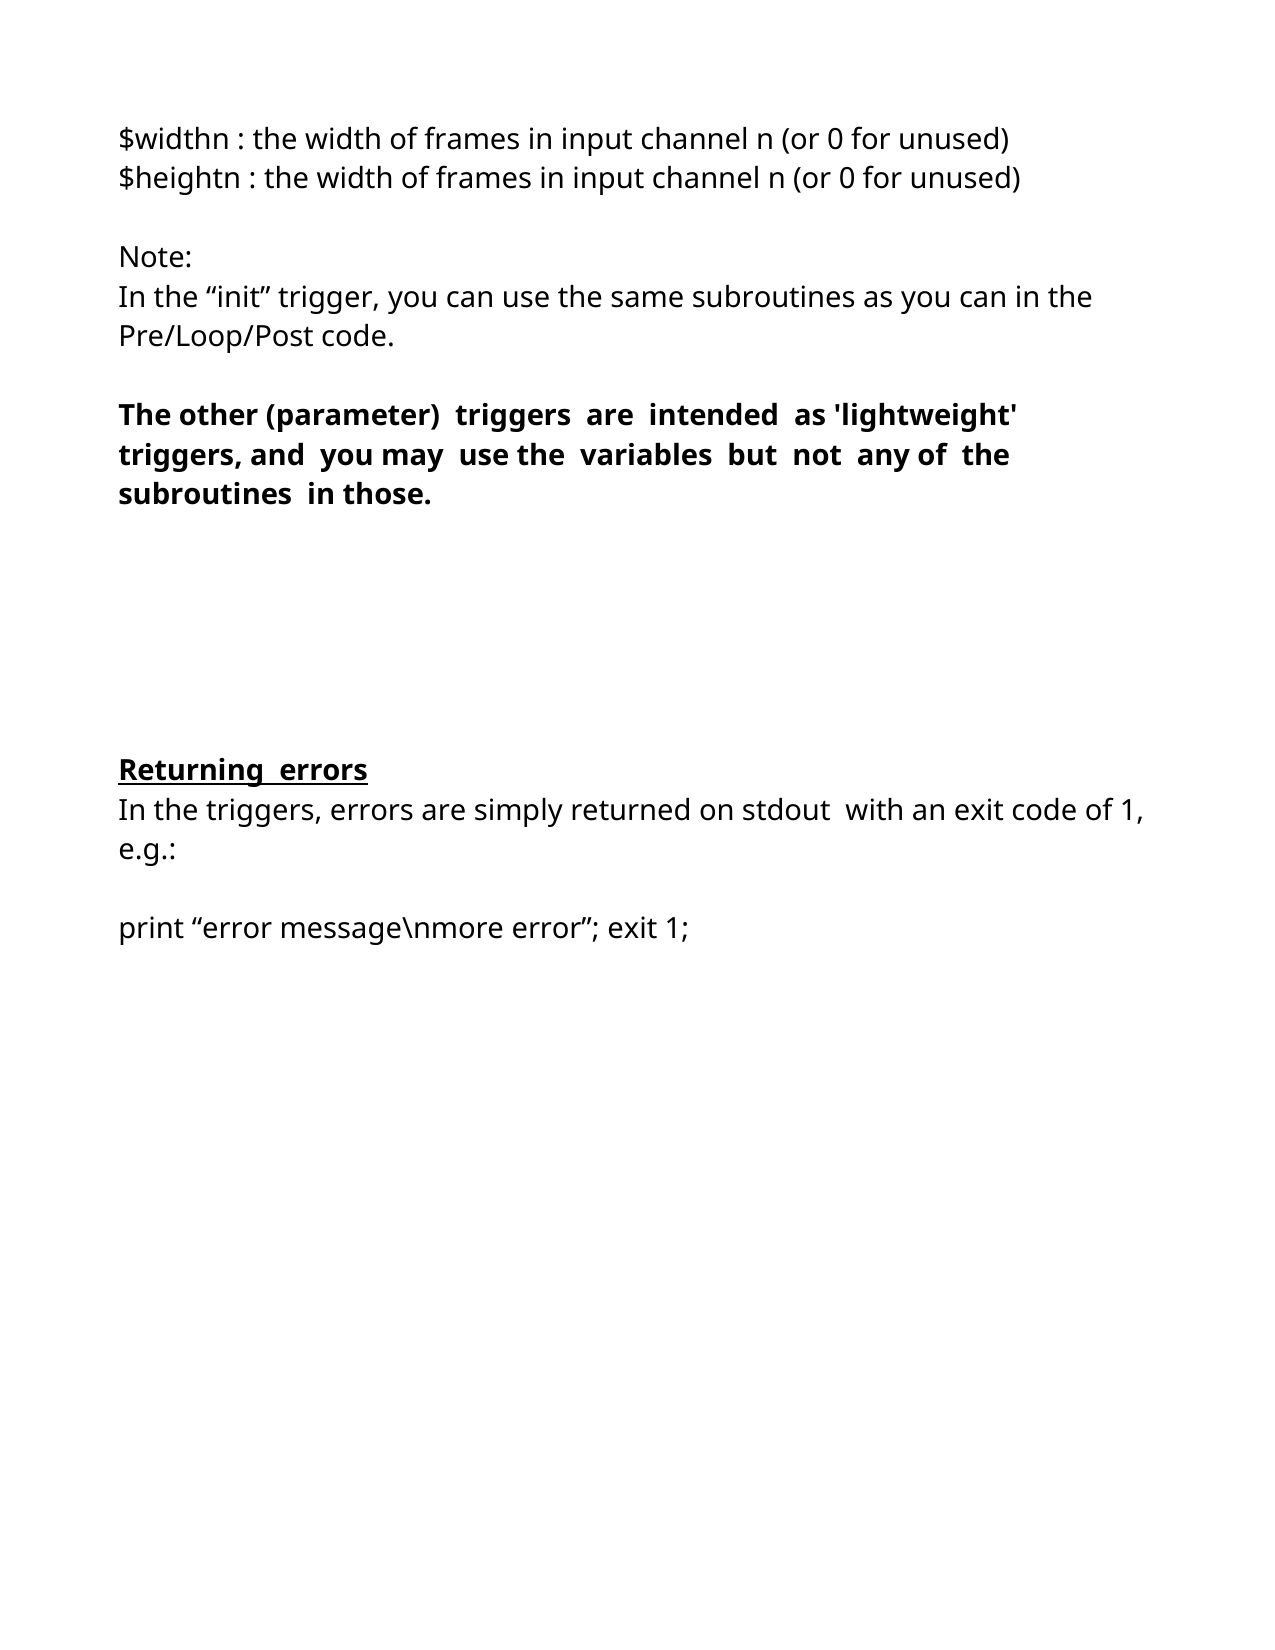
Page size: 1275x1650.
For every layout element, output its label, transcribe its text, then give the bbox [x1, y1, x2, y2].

text Note: [118, 237, 1157, 276]
text $widthn : the width of frames in input channel n (or 0 for unused) [118, 118, 1157, 158]
text print “error message\nmore error”; exit 1; [118, 908, 1157, 947]
text Returning errors [118, 750, 1157, 789]
text The other (parameter) triggers are intended as 'lightweight' triggers, and you may use the variables but not any of the subroutines in those. [118, 394, 1157, 513]
text $heightn : the width of frames in input channel n (or 0 for unused) [118, 158, 1157, 197]
text In the “init” trigger, you can use the same subroutines as you can in the Pre/Loop/Post code. [118, 276, 1157, 355]
text In the triggers, errors are simply returned on stdout with an exit code of 1, e.g.: [118, 789, 1157, 868]
